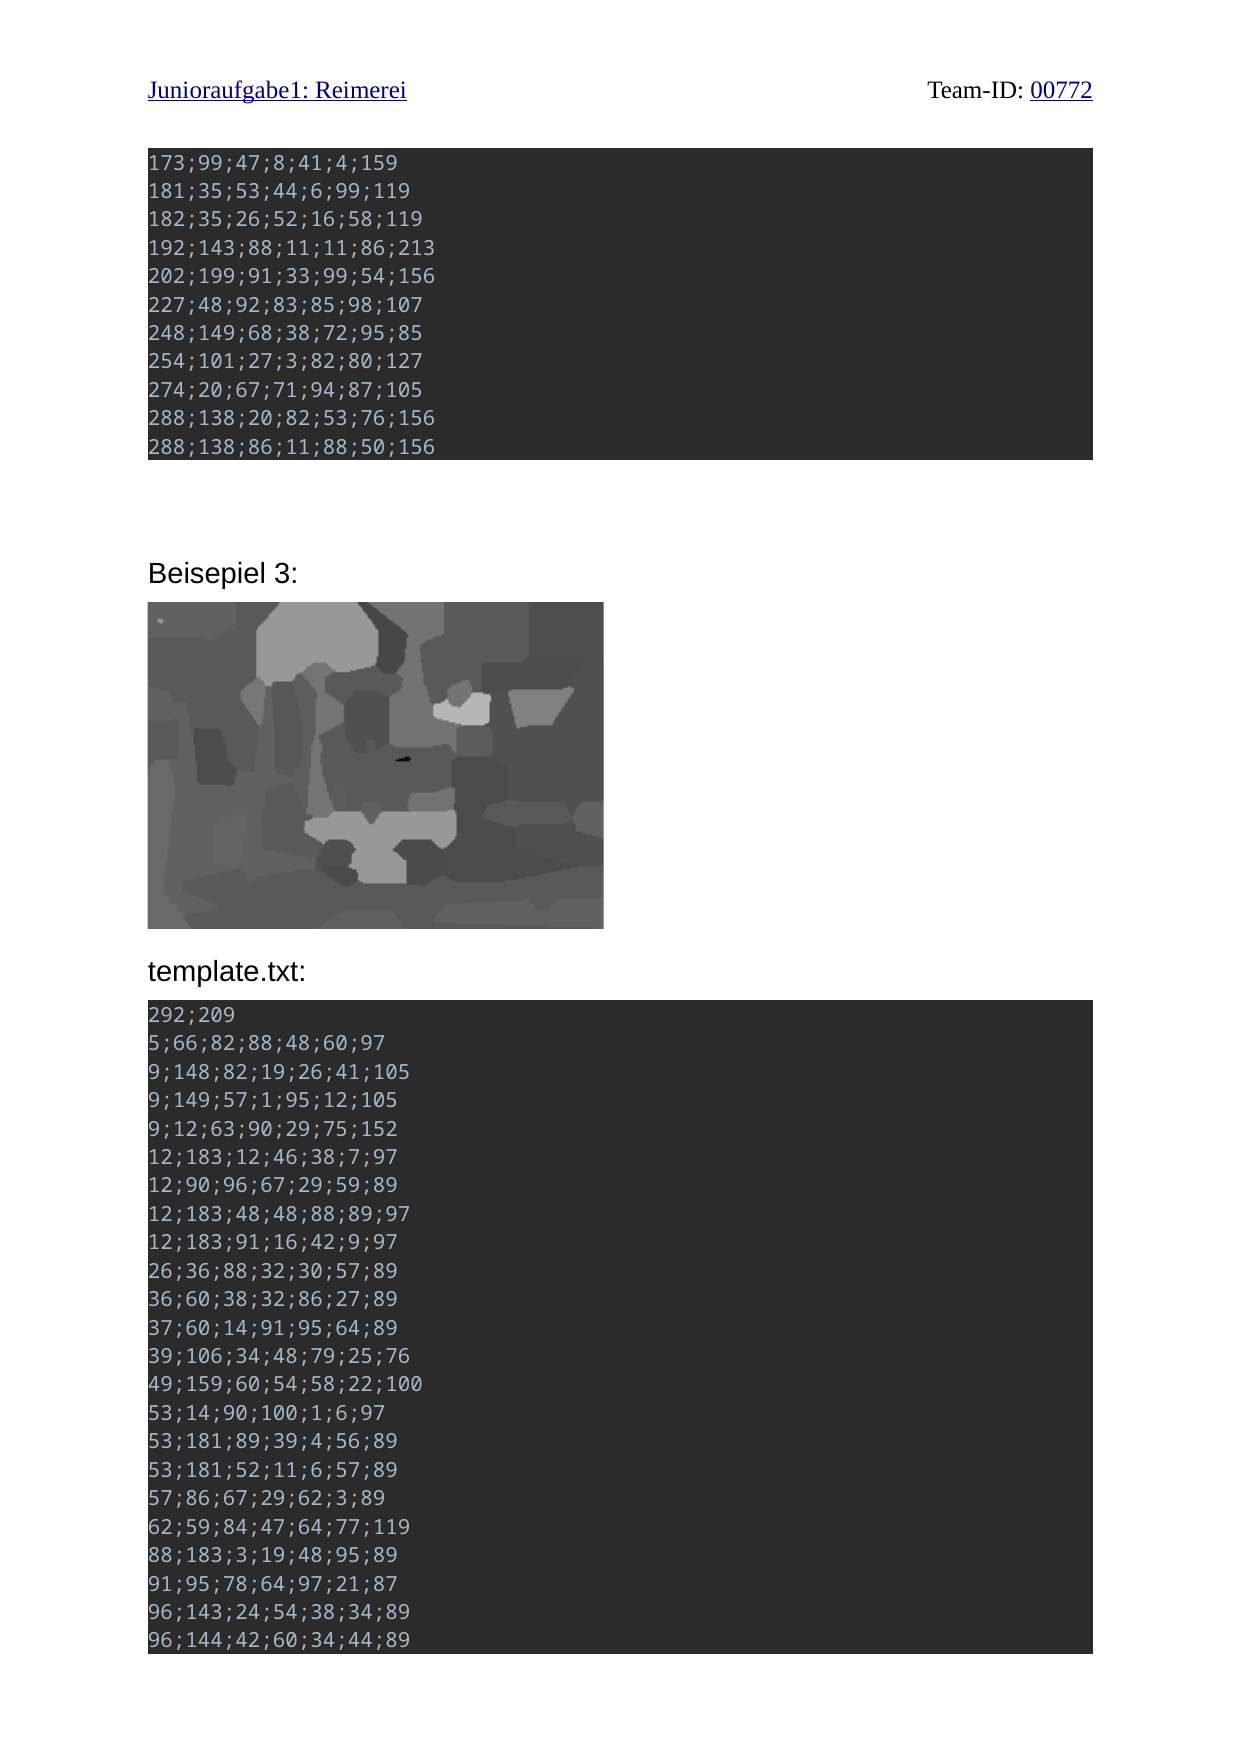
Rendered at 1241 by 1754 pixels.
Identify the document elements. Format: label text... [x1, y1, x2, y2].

text 173;99;47;8;41;4;159 181;35;53;44;6;99;119 182;35;26;52;16;58;119 192;143;88;11;11;86;213 202;199;91;33;99;54;156 227;48;92;83;85;98;107 248;149;68;38;72;95;85 254;101;27;3;82;80;127 274;20;67;71;94;87;105 288;138;20;82;53;76;156 288;138;86;11;88;50;156 [148, 148, 1093, 460]
subtitle template.txt: [148, 954, 1093, 987]
text 292;209 5;66;82;88;48;60;97 9;148;82;19;26;41;105 9;149;57;1;95;12;105 9;12;63;90;29;75;152 12;183;12;46;38;7;97 12;90;96;67;29;59;89 12;183;48;48;88;89;97 12;183;91;16;42;9;97 26;36;88;32;30;57;89 36;60;38;32;86;27;89 37;60;14;91;95;64;89 39;106;34;48;79;25;76 49;159;60;54;58;22;100 53;14;90;100;1;6;97 53;181;89;39;4;56;89 53;181;52;11;6;57;89 57;86;67;29;62;3;89 62;59;84;47;64;77;119 88;183;3;19;48;95;89 91;95;78;64;97;21;87 96;143;24;54;38;34;89 96;144;42;60;34;44;89 [148, 1000, 1093, 1654]
subtitle Beisepiel 3: [148, 556, 1093, 590]
